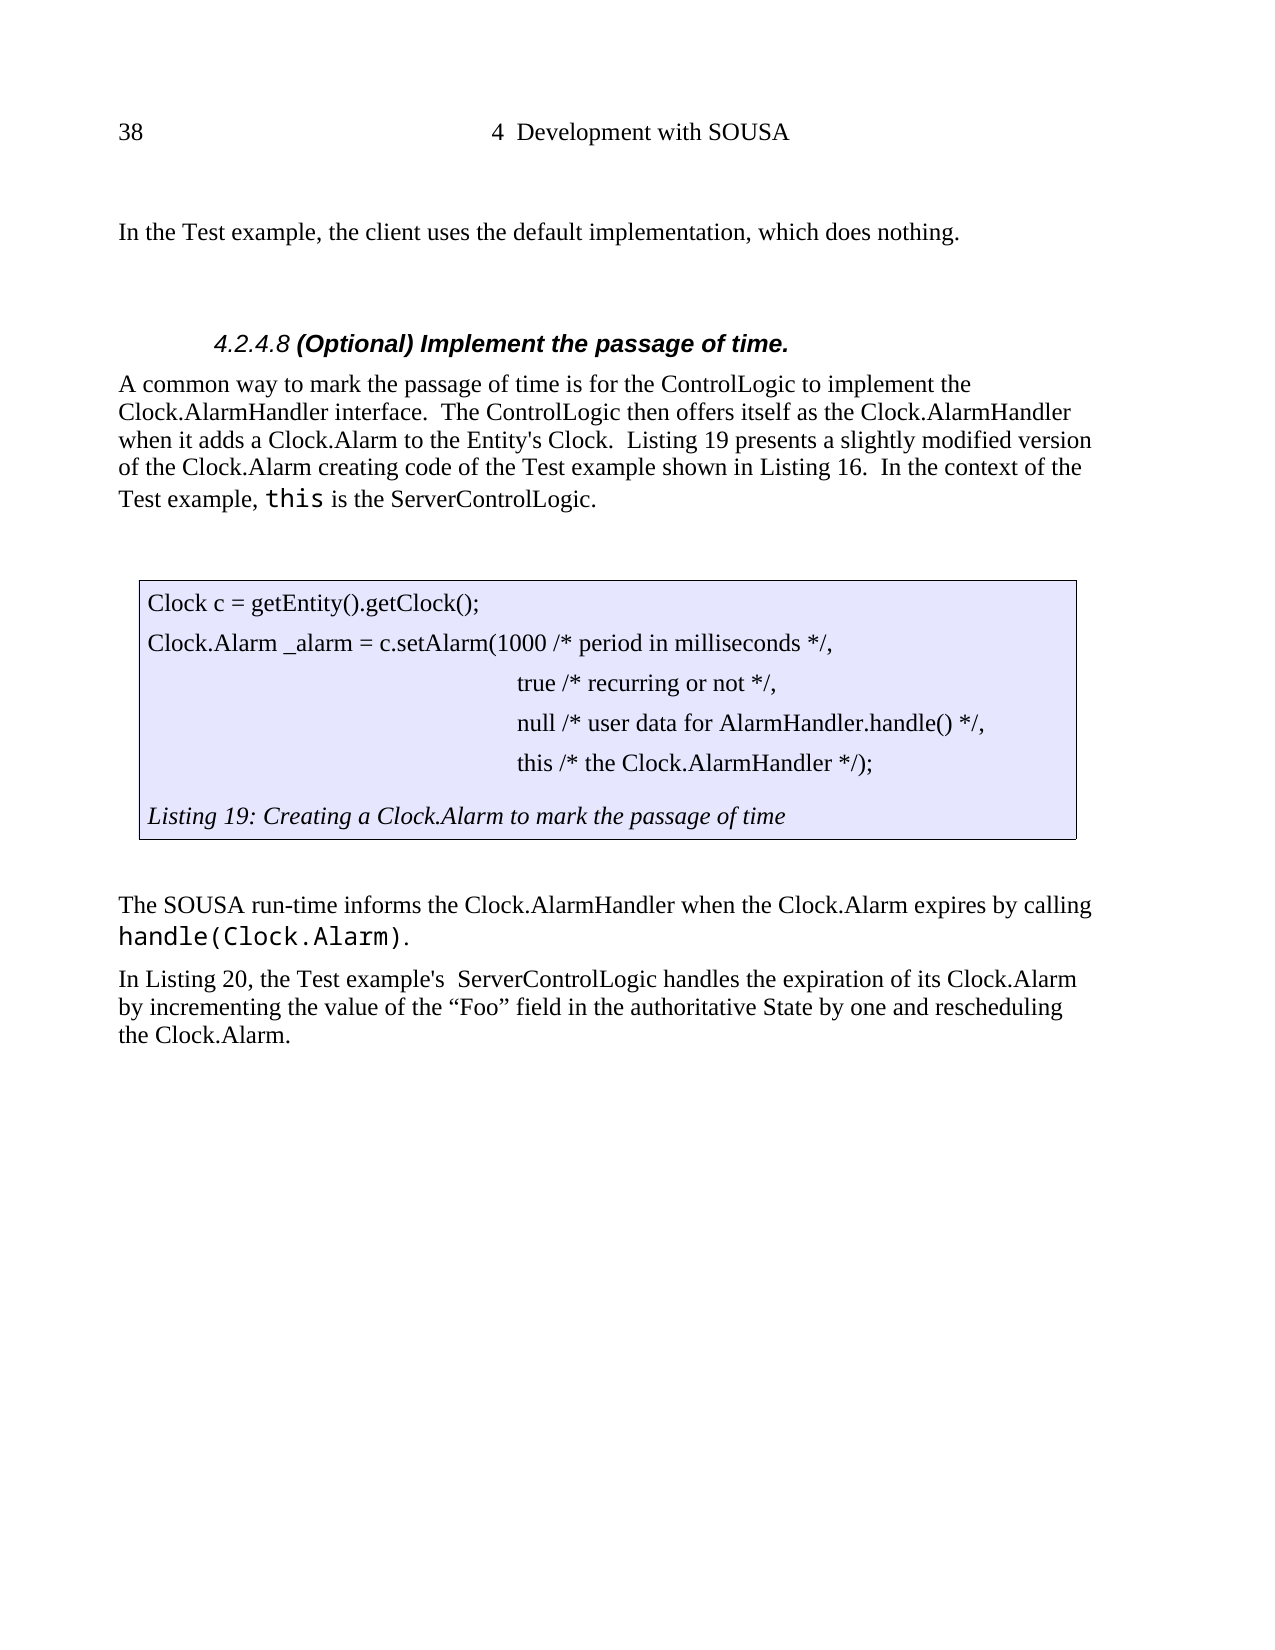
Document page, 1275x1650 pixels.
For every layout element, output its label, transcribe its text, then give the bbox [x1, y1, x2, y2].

text true /* recurring or not */, [147, 669, 1067, 697]
text A common way to mark the passage of time is for the ControlLogic to implement the Clock.AlarmHandler interface. The ControlLogic then offers itself as the Clock.AlarmHandler when it adds a Clock.Alarm to the Entity's Clock. Listing 19 presents a slightly modified version of the Clock.Alarm creating code of the Test example shown in Listing 16. In the context of the Test example, this is the ServerControlLogic. [118, 370, 1096, 515]
text Clock c = getEntity().getClock(); [147, 589, 1067, 616]
text null /* user data for AlarmHandler.handle() */, [147, 709, 1067, 737]
text Clock.Alarm _alarm = c.setAlarm(1000 /* period in milliseconds */, [147, 629, 1067, 657]
text In the Test example, the client uses the default implementation, which does nothing. [118, 218, 1096, 246]
list Listing 19: Creating a Clock.Alarm to mark the passage of time [147, 802, 1067, 830]
text The SOUSA run-time informs the Clock.AlarmHandler when the Clock.Alarm expires by calling handle(Clock.Alarm). [118, 891, 1096, 953]
subtitle (Optional) Implement the passage of time. [207, 330, 1096, 358]
text this /* the Clock.AlarmHandler */); [147, 749, 1067, 777]
text In Listing 20, the Test example's ServerControlLogic handles the expiration of its Clock.Alarm by incrementing the value of the “Foo” field in the authoritative State by one and rescheduling the Clock.Alarm. [118, 965, 1096, 1048]
